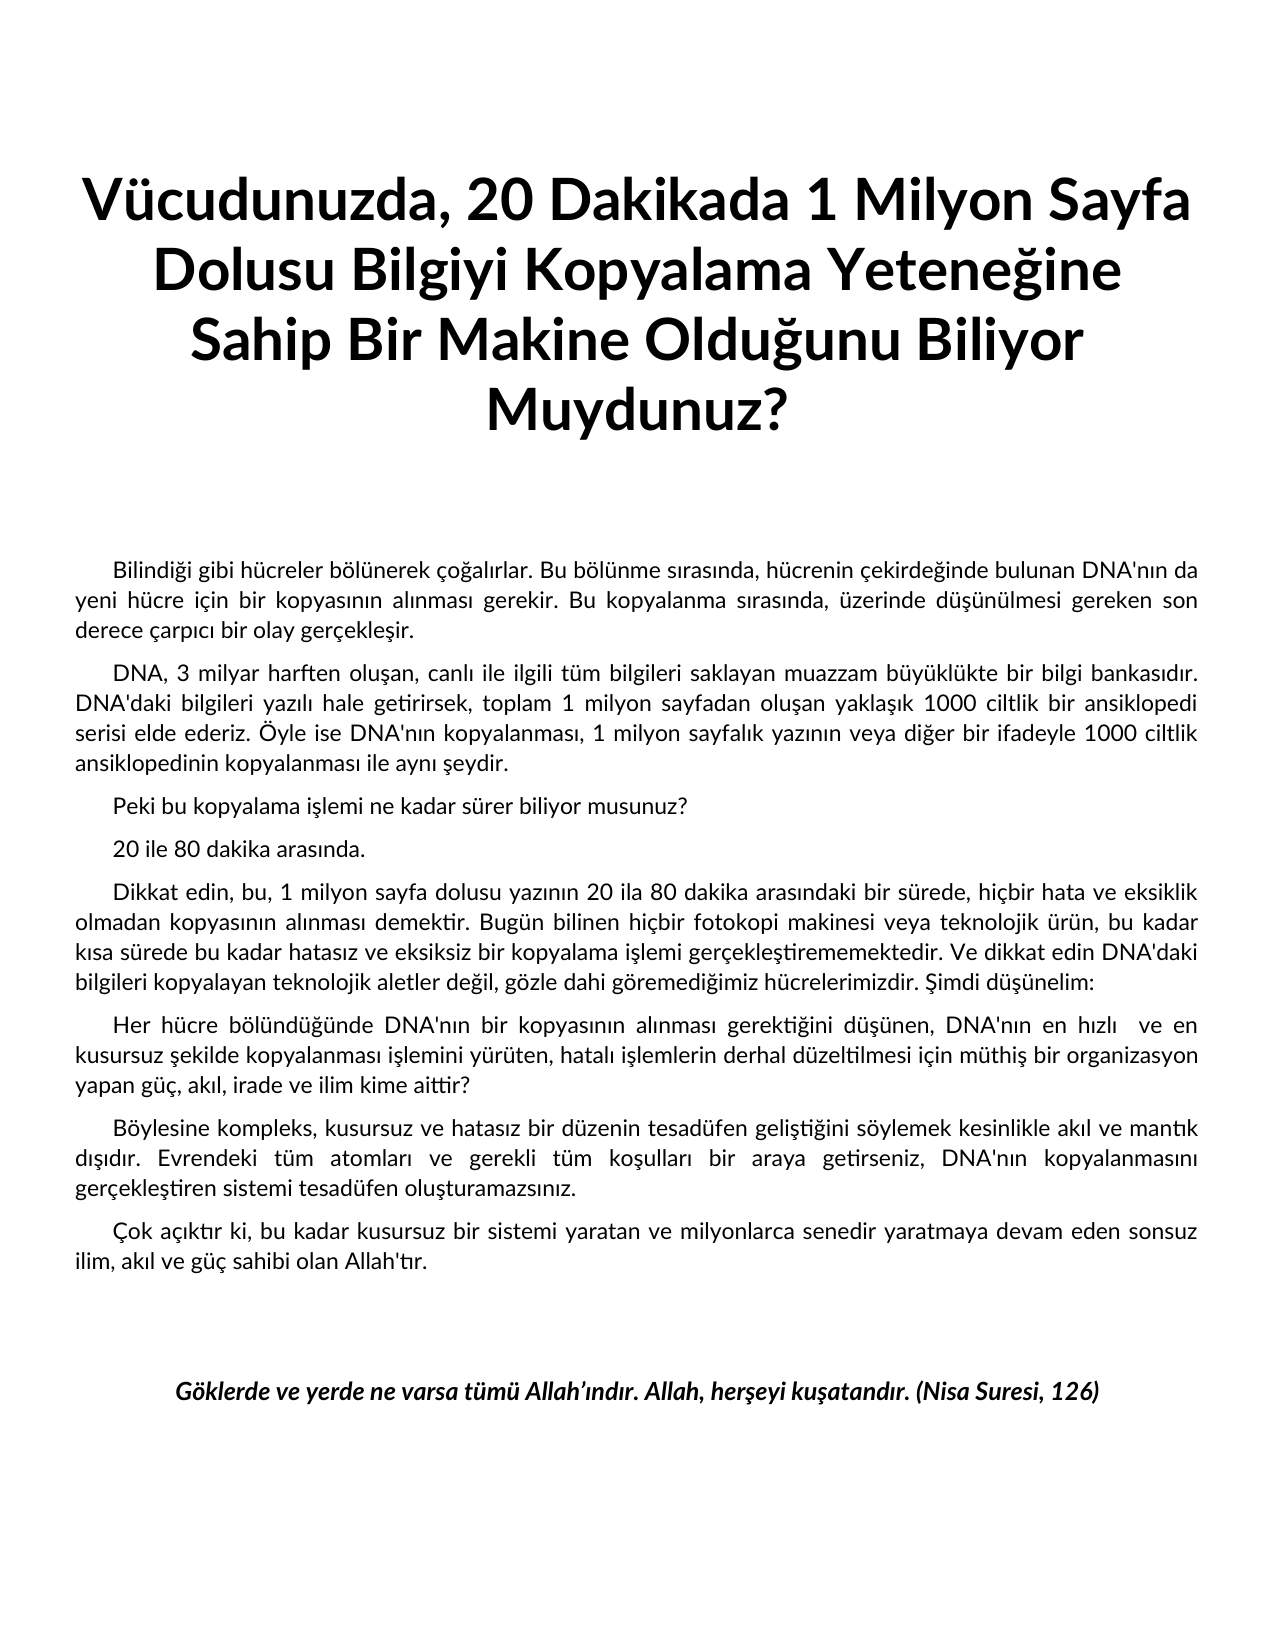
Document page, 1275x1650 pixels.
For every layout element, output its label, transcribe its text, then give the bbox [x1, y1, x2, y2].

text Bilindiği gibi hücreler bölünerek çoğalırlar. Bu bölünme sırasında, hücrenin çekirdeğinde bulunan DNA'nın da yeni hücre için bir kopyasının alınması gerekir. Bu kopyalanma sırasında, üzerinde düşünülmesi gereken son derece çarpıcı bir olay gerçekleşir. [75, 556, 1200, 643]
text Böylesine kompleks, kusursuz ve hatasız bir düzenin tesadüfen geliştiğini söylemek kesinlikle akıl ve mantık dışıdır. Evrendeki tüm atomları ve gerekli tüm koşulları bir araya getirseniz, DNA'nın kopyalanmasını gerçekleştiren sistemi tesadüfen oluşturamazsınız. [75, 1114, 1200, 1202]
text Göklerde ve yerde ne varsa tümü Allah’ındır. Allah, herşeyi kuşatandır. (Nisa Suresi, 126) [75, 1375, 1200, 1405]
text Dikkat edin, bu, 1 milyon sayfa dolusu yazının 20 ila 80 dakika arasındaki bir sürede, hiçbir hata ve eksiklik olmadan kopyasının alınması demektir. Bugün bilinen hiçbir fotokopi makinesi veya teknolojik ürün, bu kadar kısa sürede bu kadar hatasız ve eksiksiz bir kopyalama işlemi gerçekleştirememektedir. Ve dikkat edin DNA'daki bilgileri kopyalayan teknolojik aletler değil, gözle dahi göremediğimiz hücrelerimizdir. Şimdi düşünelim: [75, 877, 1200, 996]
text Çok açıktır ki, bu kadar kusursuz bir sistemi yaratan ve milyonlarca senedir yaratmaya devam eden sonsuz ilim, akıl ve güç sahibi olan Allah'tır. [75, 1217, 1200, 1275]
text DNA, 3 milyar harften oluşan, canlı ile ilgili tüm bilgileri saklayan muazzam büyüklükte bir bilgi bankasıdır. DNA'daki bilgileri yazılı hale getirirsek, toplam 1 milyon sayfadan oluşan yaklaşık 1000 ciltlik bir ansiklopedi serisi elde ederiz. Öyle ise DNA'nın kopyalanması, 1 milyon sayfalık yazının veya diğer bir ifadeyle 1000 ciltlik ansiklopedinin kopyalanması ile aynı şeydir. [75, 659, 1200, 777]
text 20 ile 80 dakika arasında. [75, 835, 1200, 862]
text Peki bu kopyalama işlemi ne kadar sürer biliyor musunuz? [75, 792, 1200, 819]
text Her hücre bölündüğünde DNA'nın bir kopyasının alınması gerektiğini düşünen, DNA'nın en hızlı ve en kusursuz şekilde kopyalanması işlemini yürüten, hatalı işlemlerin derhal düzeltilmesi için müthiş bir organizasyon yapan güç, akıl, irade ve ilim kime aittir? [75, 1011, 1200, 1099]
subtitle Vücudunuzda, 20 Dakikada 1 Milyon Sayfa Dolusu Bilgiyi Kopyalama Yeteneğine Sahip Bir Makine Olduğunu Biliyor Muydunuz? [75, 162, 1200, 442]
